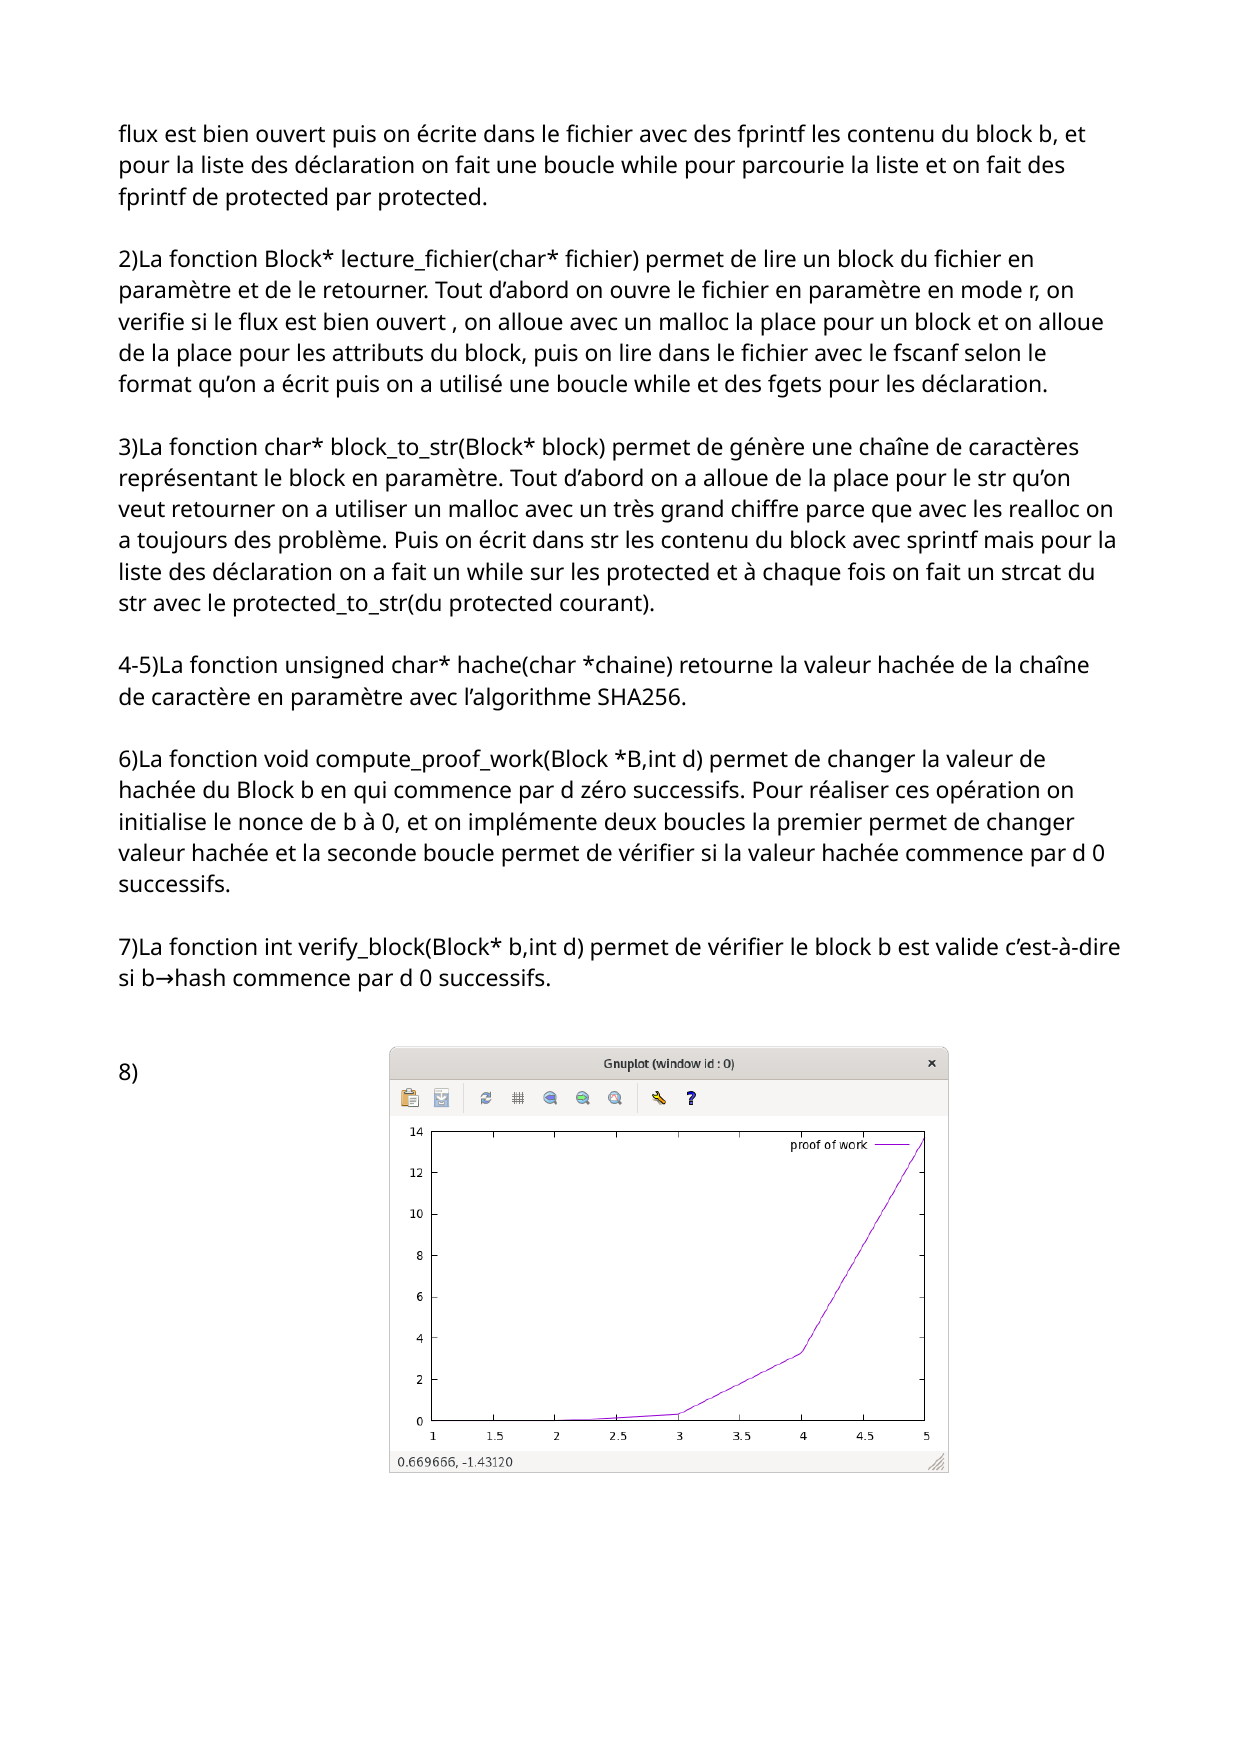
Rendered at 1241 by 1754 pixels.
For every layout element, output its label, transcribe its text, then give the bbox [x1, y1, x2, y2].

text 7)La fonction int verify_block(Block* b,int d) permet de vérifier le block b est valide c’est-à-dire si b→hash commence par d 0 successifs. [118, 931, 1122, 993]
text flux est bien ouvert puis on écrite dans le fichier avec des fprintf les contenu du block b, et pour la liste des déclaration on fait une boucle while pour parcourie la liste et on fait des fprintf de protected par protected. [118, 118, 1122, 212]
text 2)La fonction Block* lecture_fichier(char* fichier) permet de lire un block du fichier en paramètre et de le retourner. Tout d’abord on ouvre le fichier en paramètre en mode r, on verifie si le flux est bien ouvert , on alloue avec un malloc la place pour un block et on alloue de la place pour les attributs du block, puis on lire dans le fichier avec le fscanf selon le format qu’on a écrit puis on a utilisé une boucle while et des fgets pour les déclaration. [118, 243, 1122, 399]
text [956, 1056, 1122, 1087]
text 3)La fonction char* block_to_str(Block* block) permet de génère une chaîne de caractères représentant le block en paramètre. Tout d’abord on a alloue de la place pour le str qu’on veut retourner on a utiliser un malloc avec un très grand chiffre parce que avec les realloc on a toujours des problème. Puis on écrit dans str les contenu du block avec sprintf mais pour la liste des déclaration on a fait un while sur les protected et à chaque fois on fait un strcat du str avec le protected_to_str(du protected courant). [118, 431, 1122, 618]
text 6)La fonction void compute_proof_work(Block *B,int d) permet de changer la valeur de hachée du Block b en qui commence par d zéro successifs. Pour réaliser ces opération on initialise le nonce de b à 0, et on implémente deux boucles la premier permet de changer valeur hachée et la seconde boucle permet de vérifier si la valeur hachée commence par d 0 successifs. [118, 743, 1122, 899]
picture [381, 1040, 956, 1480]
text 8) [118, 1056, 381, 1087]
text 4-5)La fonction unsigned char* hache(char *chaine) retourne la valeur hachée de la chaîne de caractère en paramètre avec l’algorithme SHA256. [118, 649, 1122, 712]
